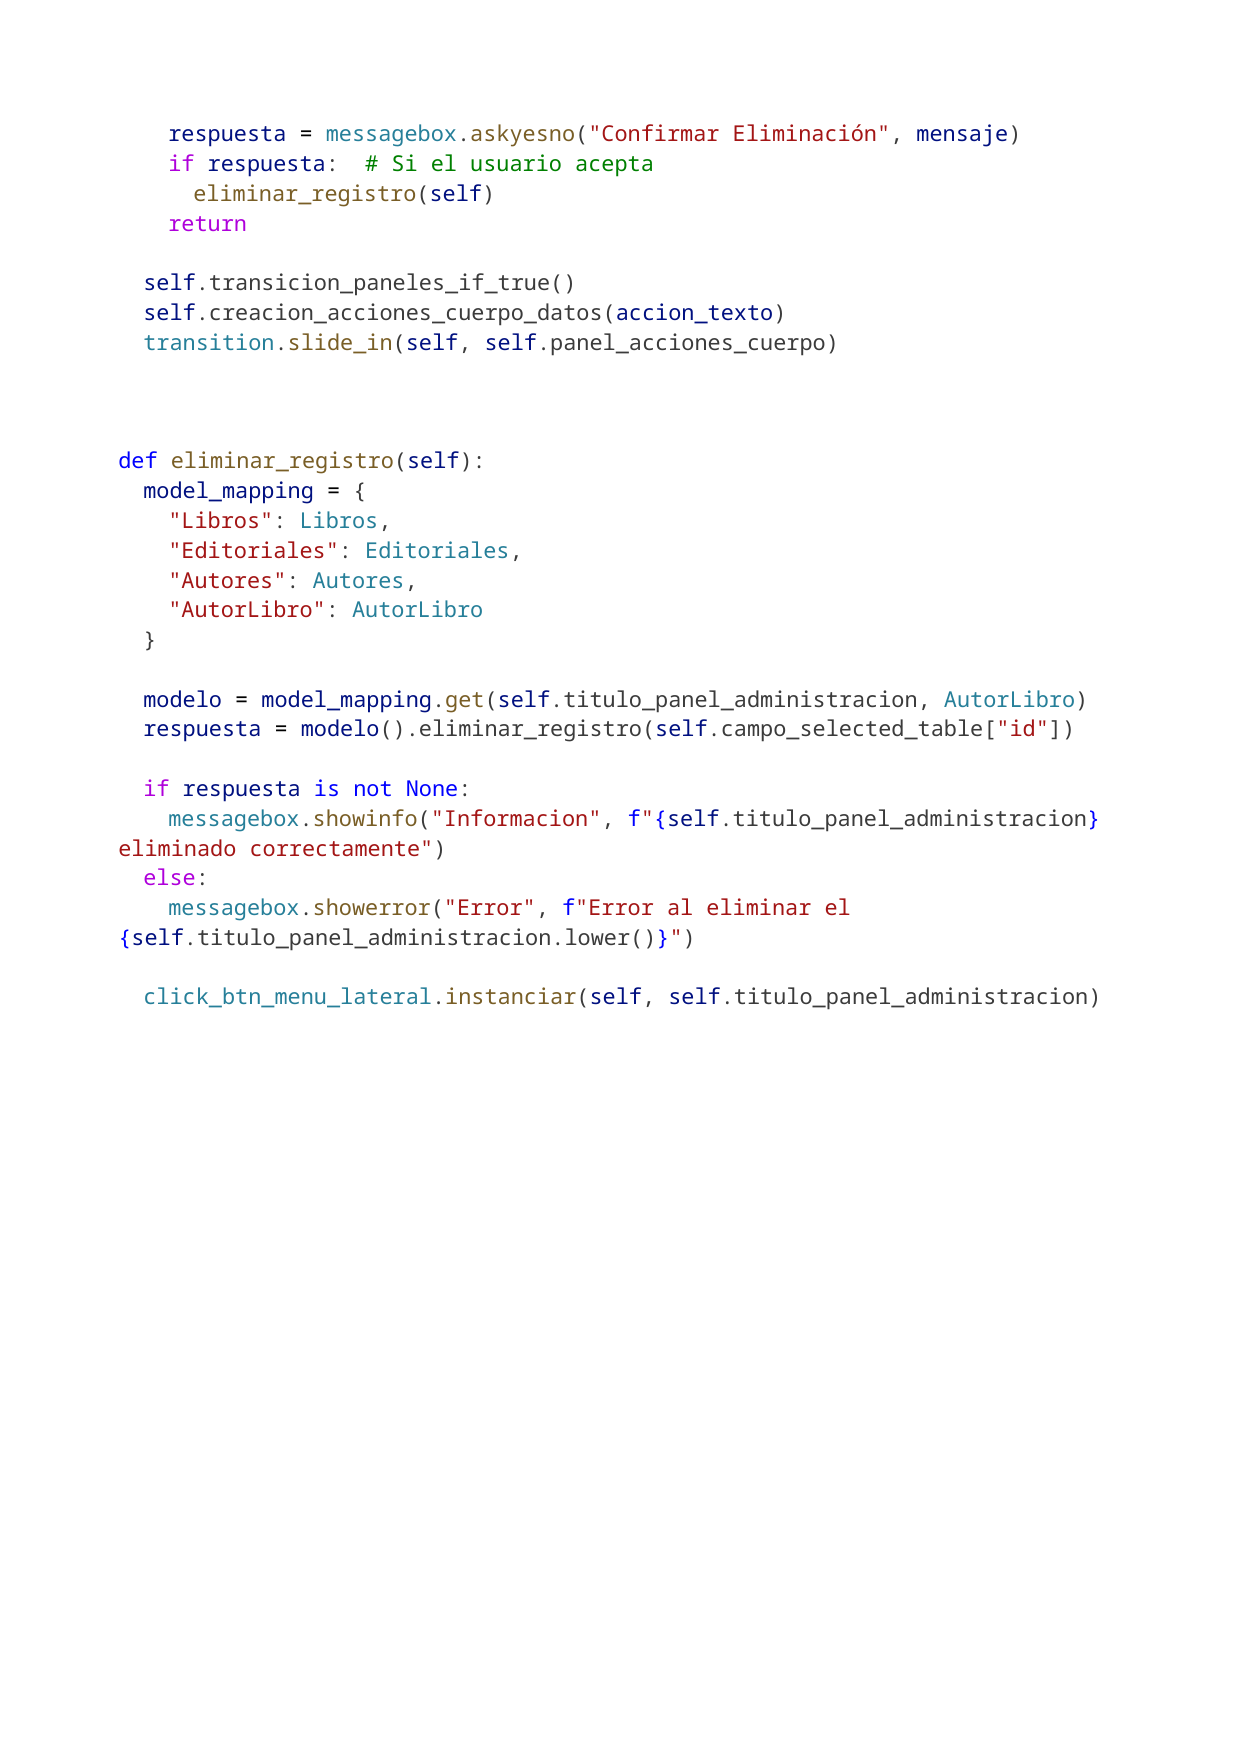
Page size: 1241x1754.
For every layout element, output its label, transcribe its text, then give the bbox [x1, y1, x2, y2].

text if respuesta: # Si el usuario acepta [118, 148, 1122, 178]
text click_btn_menu_lateral.instanciar(self, self.titulo_panel_administracion) [118, 981, 1122, 1011]
text transition.slide_in(self, self.panel_acciones_cuerpo) [118, 327, 1122, 356]
text "Autores": Autores, [118, 564, 1122, 594]
text model_mapping = { [118, 475, 1122, 505]
text "Editoriales": Editoriales, [118, 535, 1122, 564]
text self.transicion_paneles_if_true() [118, 267, 1122, 297]
text messagebox.showerror("Error", f"Error al eliminar el {self.titulo_panel_administracion.lower()}") [118, 892, 1122, 952]
text messagebox.showinfo("Informacion", f"{self.titulo_panel_administracion} eliminado correctamente") [118, 803, 1122, 862]
text respuesta = messagebox.askyesno("Confirmar Eliminación", mensaje) [118, 118, 1122, 148]
text "AutorLibro": AutorLibro [118, 594, 1122, 624]
text "Libros": Libros, [118, 505, 1122, 535]
text modelo = model_mapping.get(self.titulo_panel_administracion, AutorLibro) [118, 684, 1122, 713]
text respuesta = modelo().eliminar_registro(self.campo_selected_table["id"]) [118, 713, 1122, 743]
text def eliminar_registro(self): [118, 445, 1122, 475]
text self.creacion_acciones_cuerpo_datos(accion_texto) [118, 297, 1122, 327]
text else: [118, 862, 1122, 892]
text return [118, 207, 1122, 237]
text eliminar_registro(self) [118, 178, 1122, 207]
text if respuesta is not None: [118, 773, 1122, 803]
text } [118, 624, 1122, 654]
